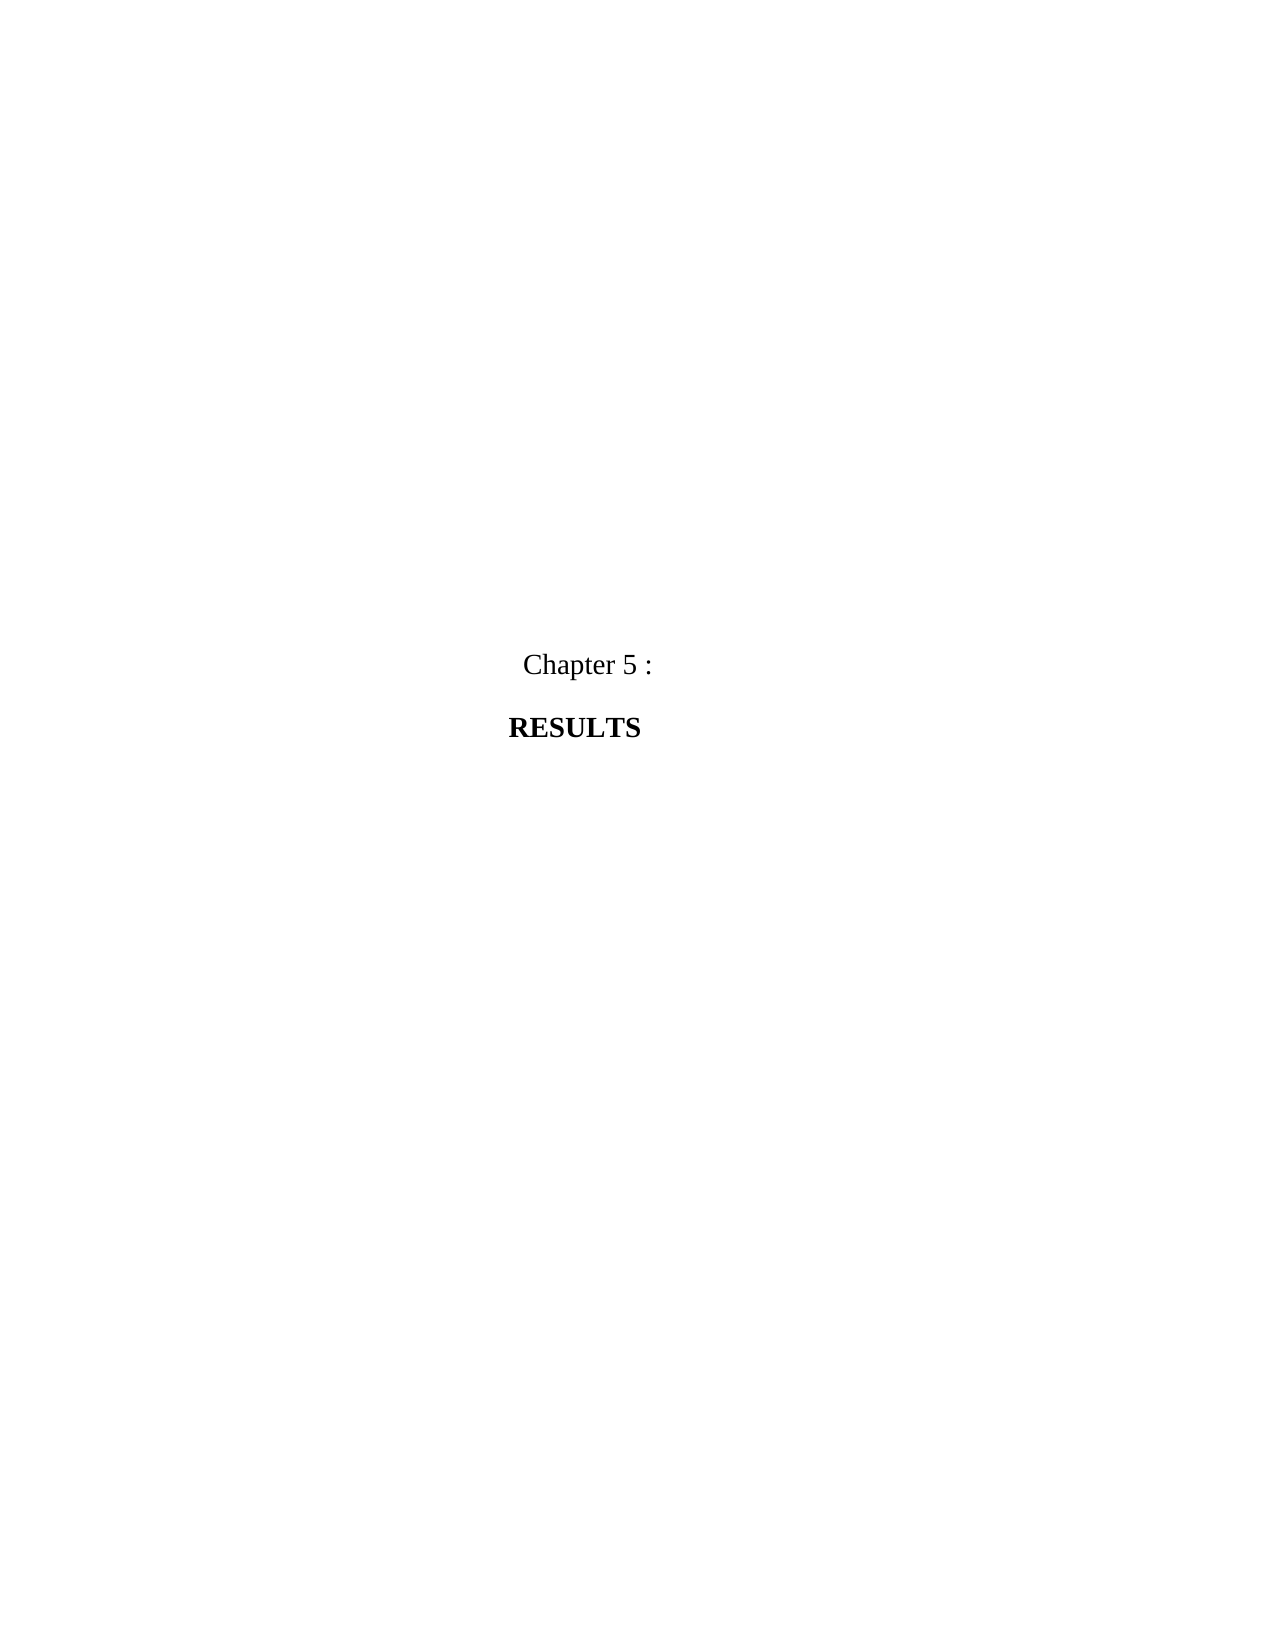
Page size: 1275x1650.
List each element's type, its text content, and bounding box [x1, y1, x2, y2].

text Chapter 5 : [187, 647, 1087, 681]
text RESULTS [187, 710, 1087, 743]
